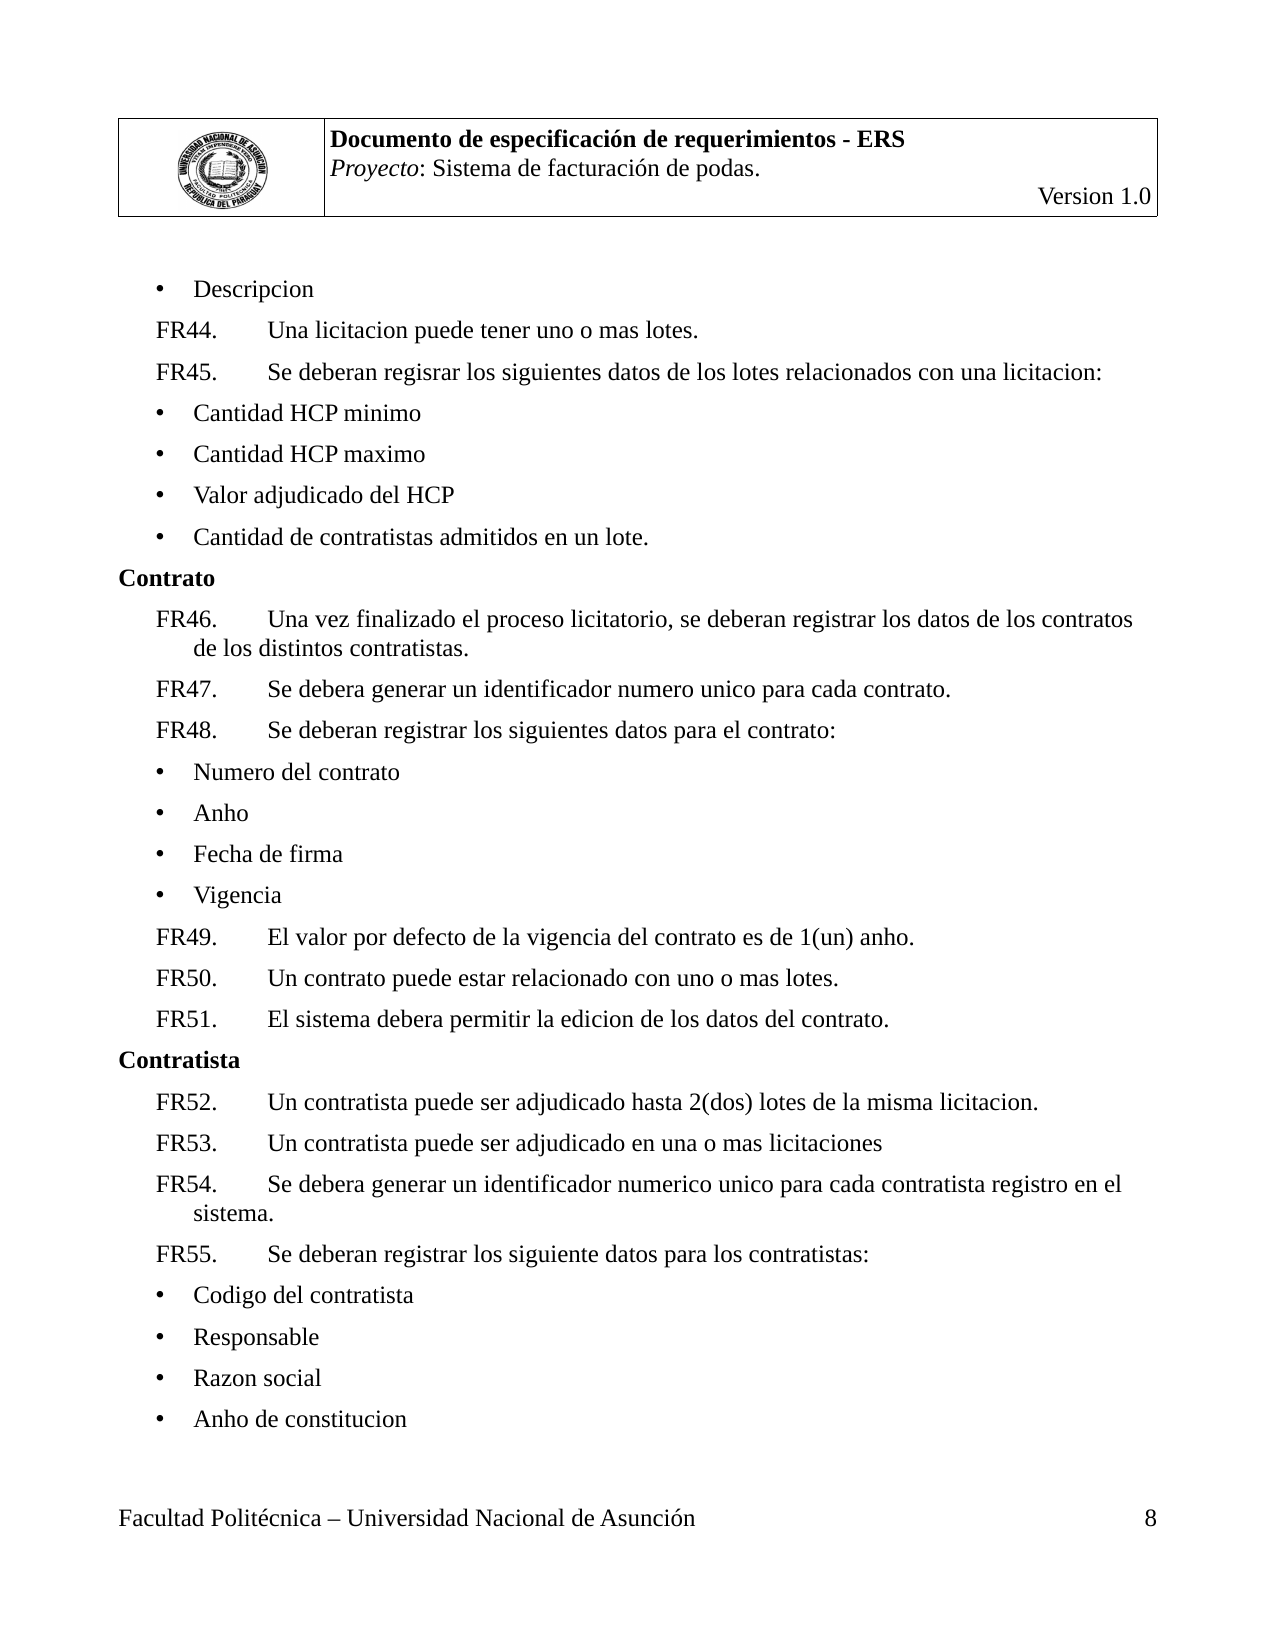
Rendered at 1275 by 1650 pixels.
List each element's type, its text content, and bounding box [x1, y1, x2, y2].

list Un contratista puede ser adjudicado en una o mas licitaciones [156, 1128, 1157, 1157]
list Un contratista puede ser adjudicado hasta 2(dos) lotes de la misma licitacion. [156, 1087, 1157, 1116]
list Un contrato puede estar relacionado con uno o mas lotes. [156, 963, 1157, 992]
list Valor adjudicado del HCP [156, 481, 1157, 509]
list Una licitacion puede tener uno o mas lotes. [156, 316, 1157, 344]
list Cantidad de contratistas admitidos en un lote. [156, 522, 1157, 551]
list Se deberan regisrar los siguientes datos de los lotes relacionados con una licitacion: [156, 357, 1157, 386]
list Se deberan registrar los siguientes datos para el contrato: [156, 716, 1157, 744]
list Responsable [156, 1322, 1157, 1351]
list Anho de constitucion [156, 1404, 1157, 1433]
list Anho [156, 798, 1157, 827]
list Fecha de firma [156, 839, 1157, 868]
list El sistema debera permitir la edicion de los datos del contrato. [156, 1004, 1157, 1033]
list Se deberan registrar los siguiente datos para los contratistas: [156, 1239, 1157, 1268]
list Cantidad HCP minimo [156, 398, 1157, 427]
list Cantidad HCP maximo [156, 439, 1157, 468]
text Contratista [118, 1046, 1157, 1074]
text Contrato [118, 563, 1157, 592]
list Vigencia [156, 881, 1157, 909]
list Una vez finalizado el proceso licitatorio, se deberan registrar los datos de los contratos de los distintos contratistas. [156, 604, 1157, 662]
list Razon social [156, 1363, 1157, 1392]
list Codigo del contratista [156, 1281, 1157, 1309]
list Numero del contrato [156, 757, 1157, 786]
list Descripcion [156, 274, 1157, 303]
list Se debera generar un identificador numerico unico para cada contratista registro en el sistema. [156, 1169, 1157, 1227]
list Se debera generar un identificador numero unico para cada contrato. [156, 674, 1157, 703]
picture [177, 130, 271, 213]
list El valor por defecto de la vigencia del contrato es de 1(un) anho. [156, 922, 1157, 951]
